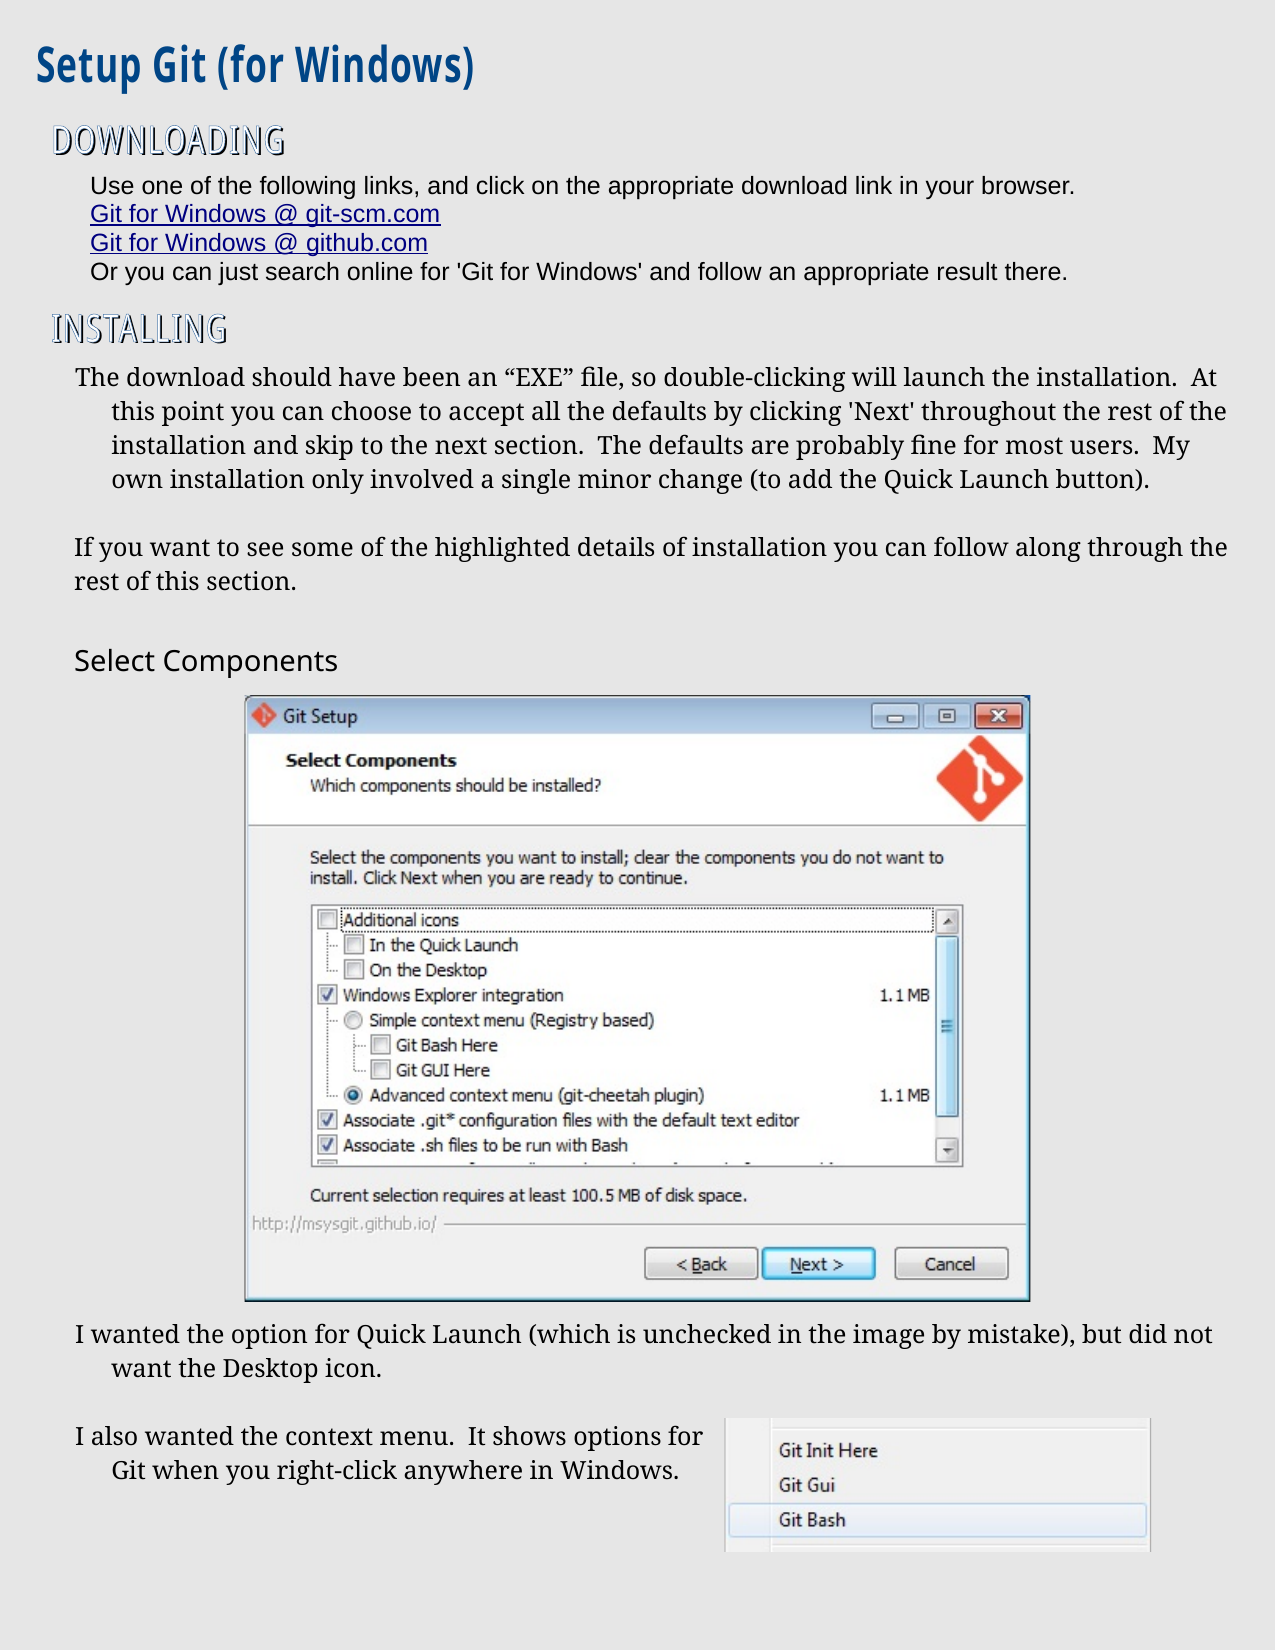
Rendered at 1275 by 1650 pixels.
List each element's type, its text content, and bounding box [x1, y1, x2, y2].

text Git for Windows @ git-scm.com [90, 199, 1230, 228]
text I also wanted the context menu. It shows options for Git when you right-click anywhere in Windows. [75, 1419, 724, 1487]
text Git for Windows @ github.com [90, 228, 1230, 257]
subtitle Setup Git (for Windows) [36, 30, 1275, 97]
picture [244, 695, 1031, 1302]
title Select Components [74, 641, 1275, 680]
subtitle Downloading [51, 112, 1275, 164]
text Use one of the following links, and click on the appropriate download link in your browser. [90, 171, 1230, 199]
text I wanted the option for Quick Launch (which is unchecked in the image by mistake), but did not want the Desktop icon. [75, 680, 1239, 1385]
subtitle Installing [51, 301, 1275, 353]
picture [724, 1418, 1152, 1552]
text Or you can just search online for 'Git for Windows' and follow an appropriate result there. [90, 257, 1230, 286]
text If you want to see some of the highlighted details of installation you can follow along through the rest of this section. [74, 529, 1275, 598]
text The download should have been an “EXE” file, so double-clicking will launch the installation. At this point you can choose to accept all the defaults by clicking 'Next' throughout the rest of the installation and skip to the next section. The defaults are probably fine for most users. My own installation only involved a single minor change (to add the Quick Launch button). [75, 359, 1239, 495]
text [1152, 1419, 1239, 1487]
